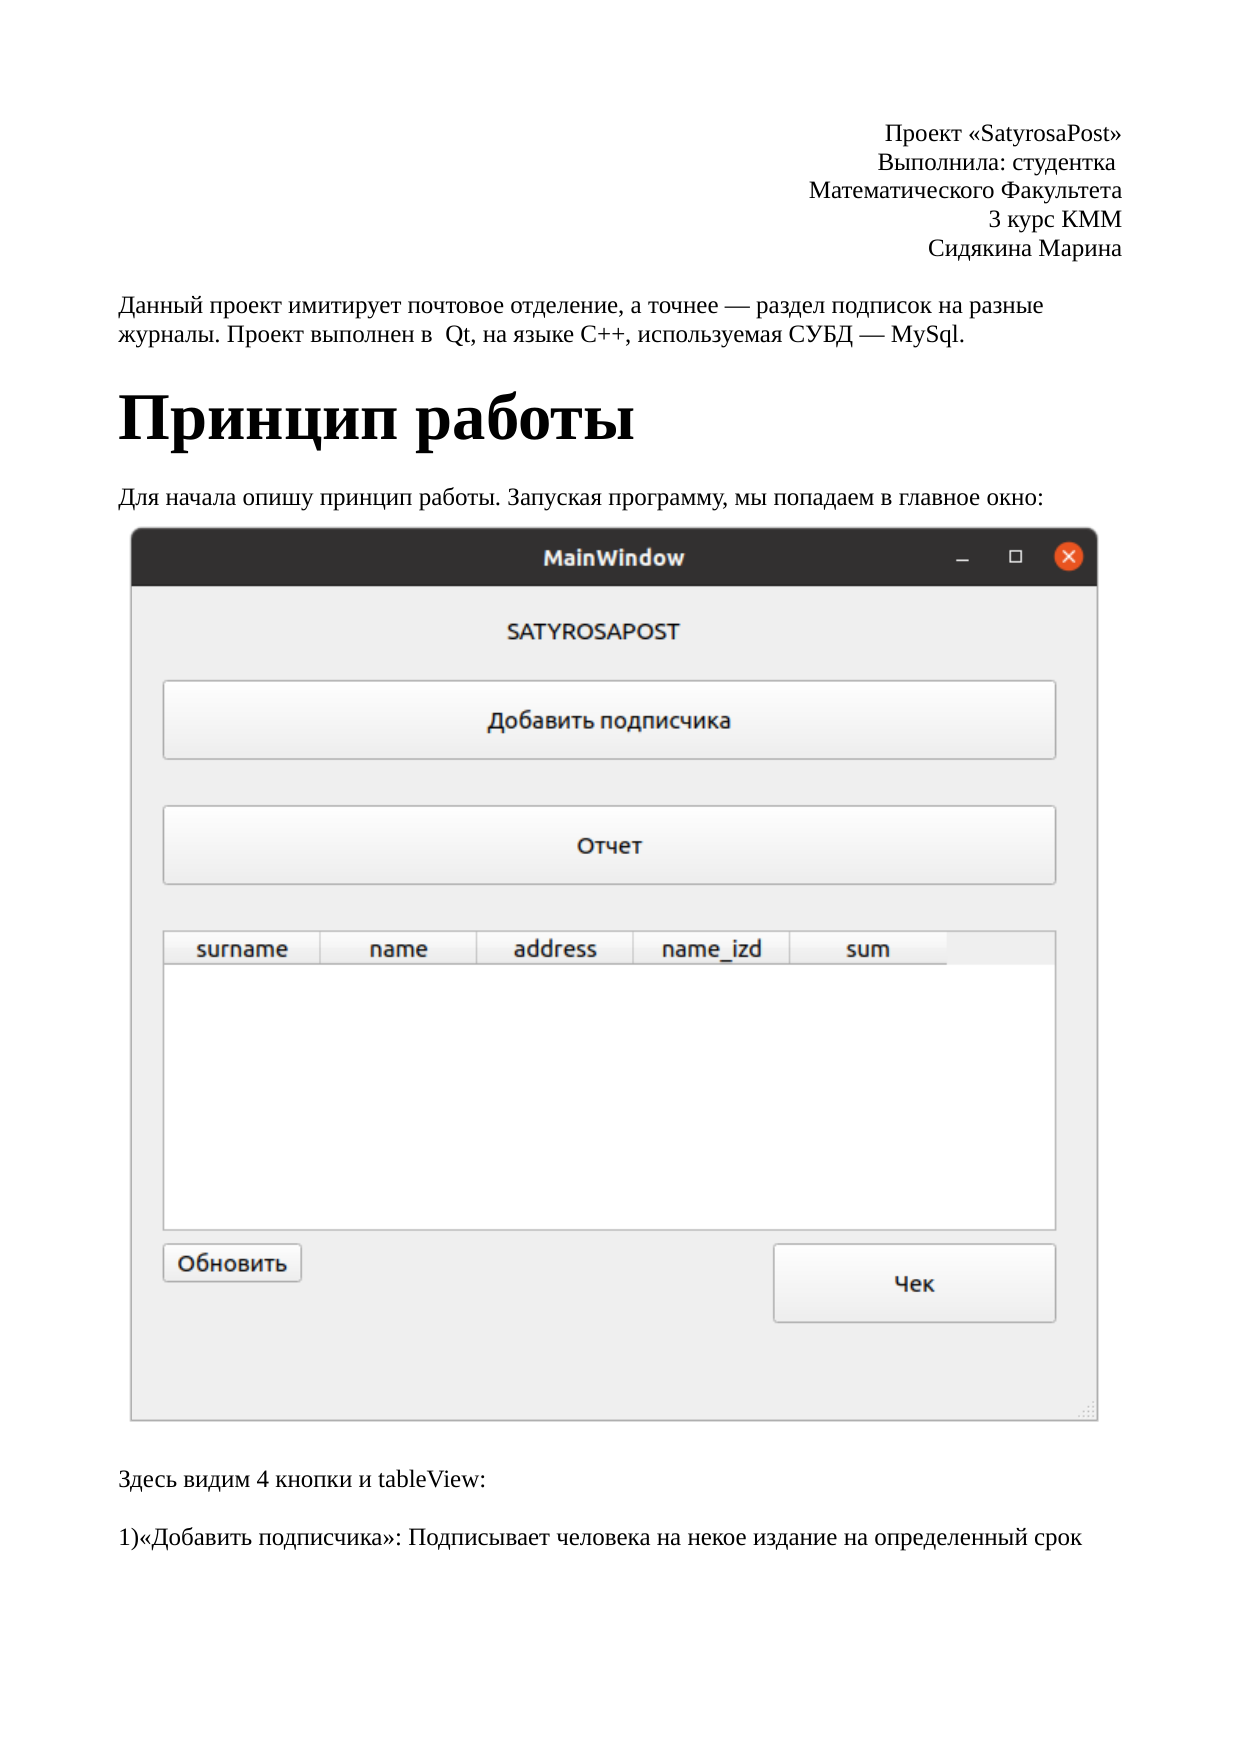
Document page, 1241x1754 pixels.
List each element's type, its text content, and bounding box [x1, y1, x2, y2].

text Сидякина Марина [118, 233, 1122, 262]
text Математического Факультета [118, 176, 1122, 204]
text Проект «SatyrosaPost» [118, 118, 1122, 147]
text Здесь видим 4 кнопки и tableView: [118, 1464, 1122, 1493]
text Выполнила: студентка [118, 147, 1122, 176]
text 1)«Добавить подписчика»: Подписывает человека на некое издание на определенный срок [118, 1522, 1122, 1551]
text Данный проект имитирует почтовое отделение, а точнее — раздел подписок на разные журналы. Проект выполнен в Qt, на языке C++, используемая СУБД — MySql. [118, 291, 1122, 348]
text 3 курс КММ [118, 204, 1122, 233]
picture [116, 516, 1113, 1436]
text Для начала опишу принцип работы. Запуская программу, мы попадаем в главное окно: [118, 482, 1122, 511]
text Принцип работы [118, 377, 1122, 453]
